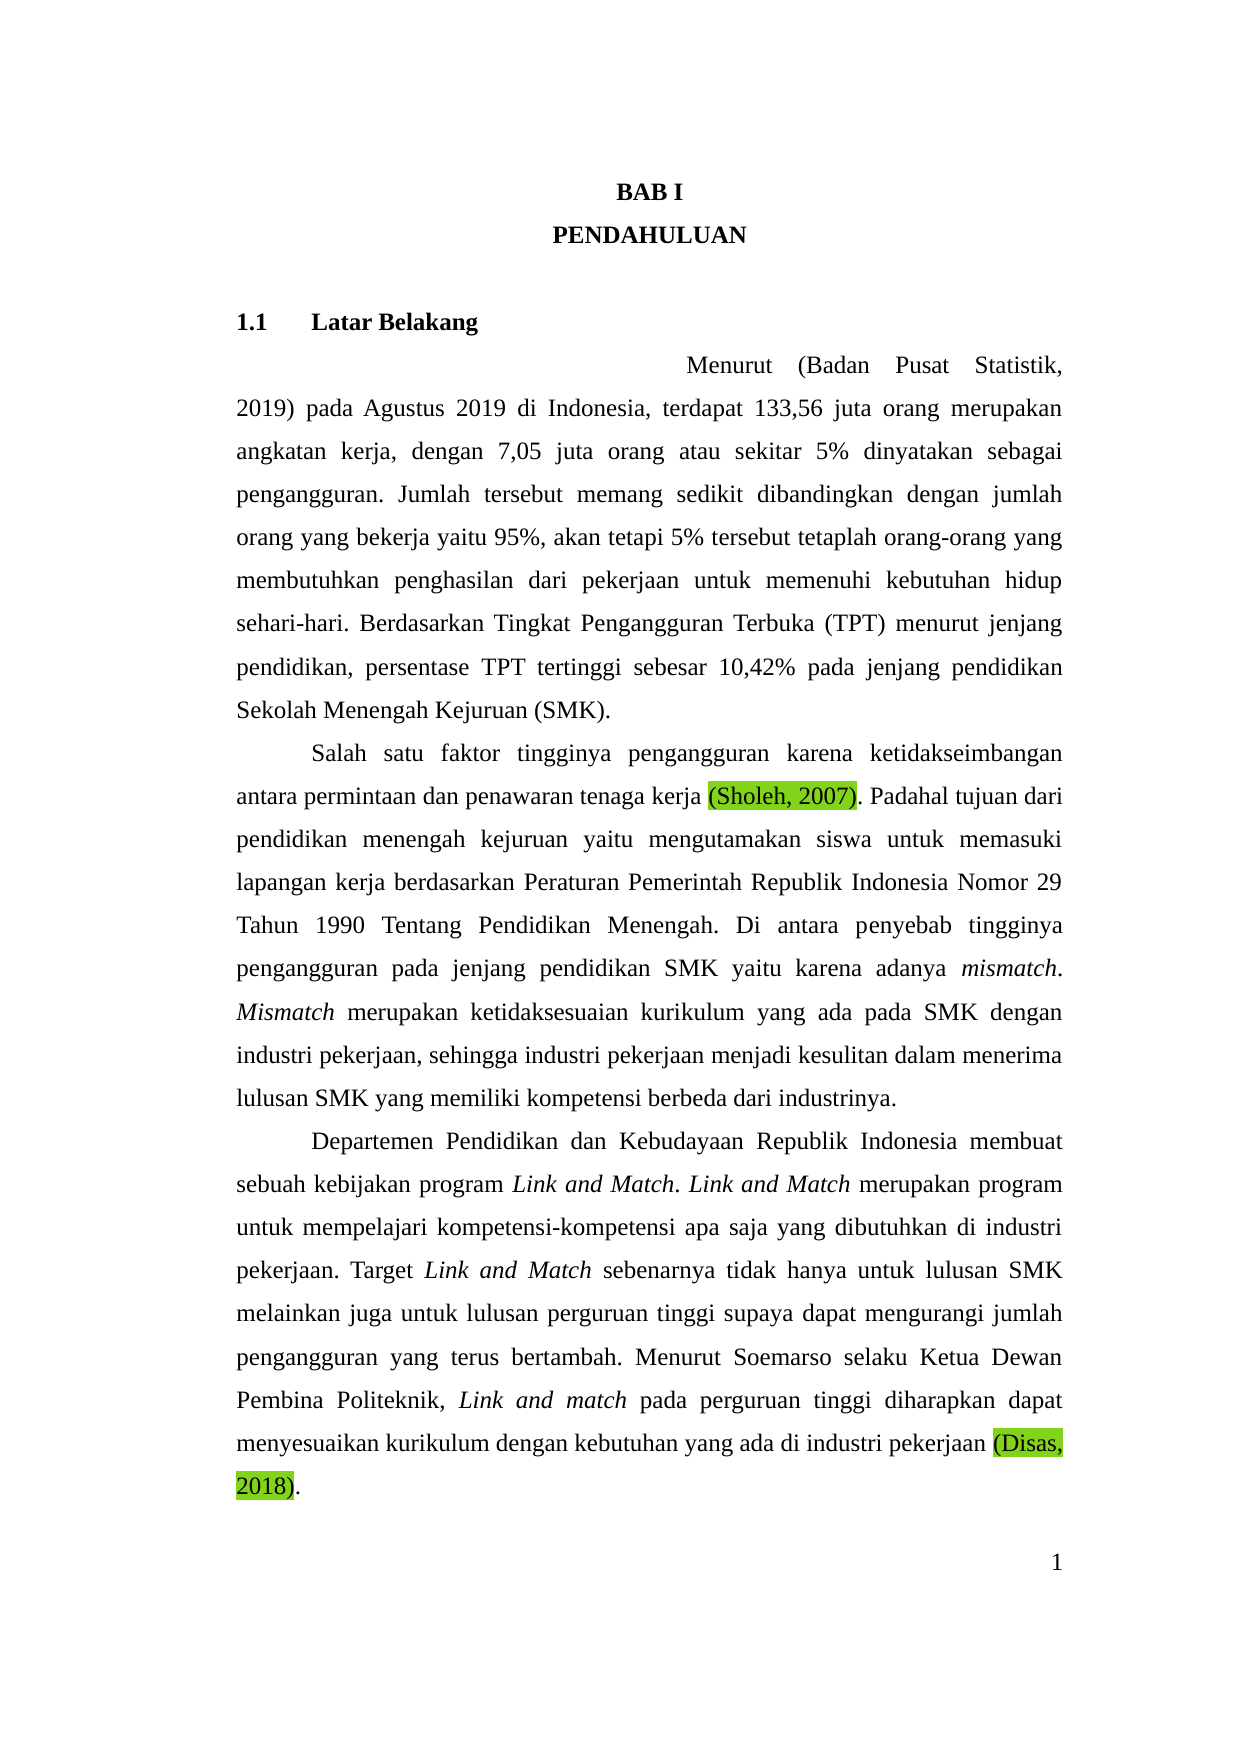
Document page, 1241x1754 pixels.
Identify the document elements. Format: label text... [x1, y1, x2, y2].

text Salah satu faktor tingginya pengangguran karena ketidakseimbangan antara permintaan dan penawaran tenaga kerja (Sholeh, 2007). Padahal tujuan dari pendidikan menengah kejuruan yaitu mengutamakan siswa untuk memasuki lapangan kerja berdasarkan Peraturan Pemerintah Republik Indonesia Nomor 29 Tahun 1990 Tentang Pendidikan Menengah. Di antara penyebab tingginya pengangguran pada jenjang pendidikan SMK yaitu karena adanya mismatch. Mismatch merupakan ketidaksesuaian kurikulum yang ada pada SMK dengan industri pekerjaan, sehingga industri pekerjaan menjadi kesulitan dalam menerima lulusan SMK yang memiliki kompetensi berbeda dari industrinya. [236, 738, 1063, 1112]
subtitle PENDAHULUAN [236, 220, 1063, 249]
subtitle 1.1 Latar Belakang [236, 307, 1063, 335]
text Menurut (Badan Pusat Statistik, 2019) pada Agustus 2019 di Indonesia, terdapat 133,56 juta orang merupakan angkatan kerja, dengan 7,05 juta orang atau sekitar 5% dinyatakan sebagai pengangguran. Jumlah tersebut memang sedikit dibandingkan dengan jumlah orang yang bekerja yaitu 95%, akan tetapi 5% tersebut tetaplah orang-orang yang membutuhkan penghasilan dari pekerjaan untuk memenuhi kebutuhan hidup sehari-hari. Berdasarkan Tingkat Pengangguran Terbuka (TPT) menurut jenjang pendidikan, persentase TPT tertinggi sebesar 10,42% pada jenjang pendidikan Sekolah Menengah Kejuruan (SMK). [236, 350, 1063, 723]
subtitle BAB I [236, 177, 1063, 206]
text Departemen Pendidikan dan Kebudayaan Republik Indonesia membuat sebuah kebijakan program Link and Match. Link and Match merupakan program untuk mempelajari kompetensi-kompetensi apa saja yang dibutuhkan di industri pekerjaan. Target Link and Match sebenarnya tidak hanya untuk lulusan SMK melainkan juga untuk lulusan perguruan tinggi supaya dapat mengurangi jumlah pengangguran yang terus bertambah. Menurut Soemarso selaku Ketua Dewan Pembina Politeknik, Link and match pada perguruan tinggi diharapkan dapat menyesuaikan kurikulum dengan kebutuhan yang ada di industri pekerjaan (Disas, 2018). [236, 1126, 1063, 1500]
